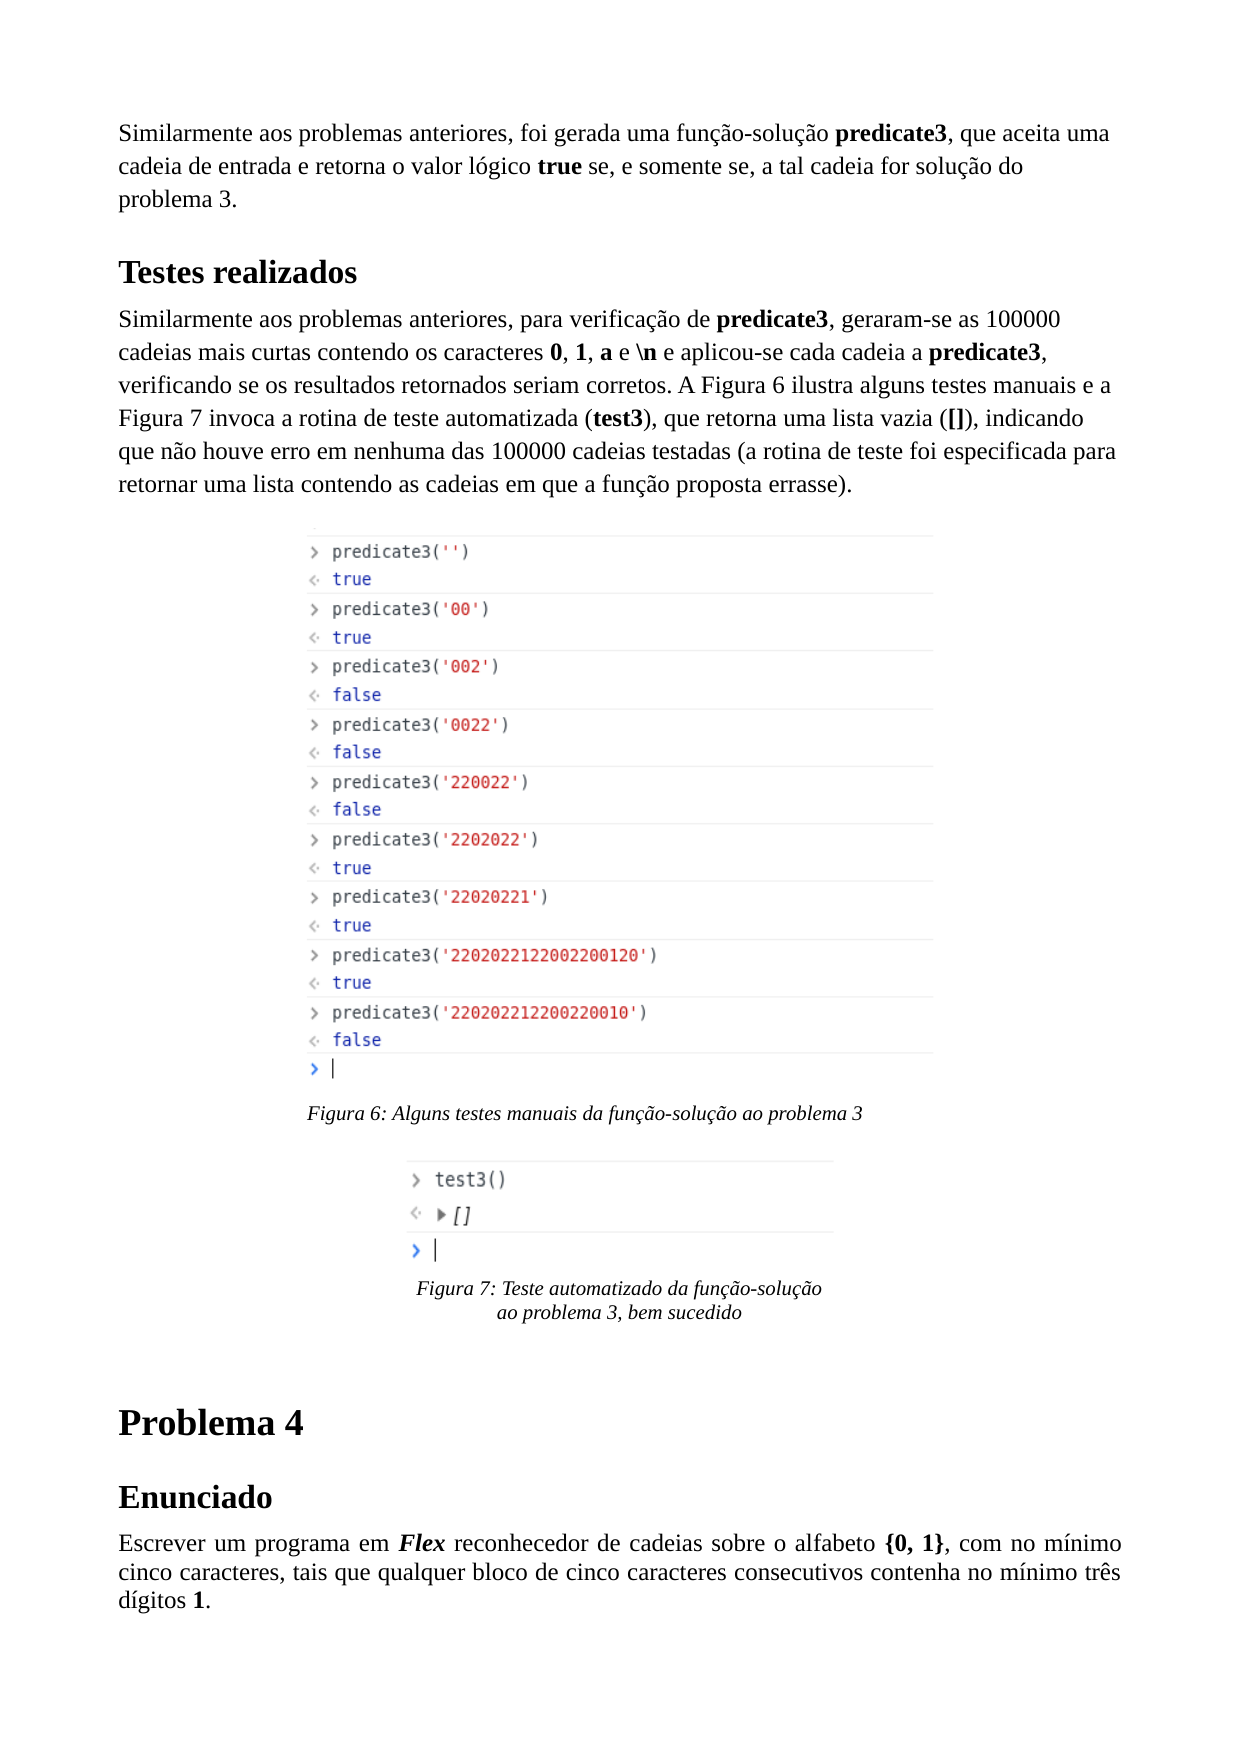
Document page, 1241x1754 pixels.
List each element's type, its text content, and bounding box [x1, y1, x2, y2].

subtitle Problema 4 [118, 1400, 1122, 1443]
text Similarmente aos problemas anteriores, foi gerada uma função-solução predicate3, que aceita uma cadeia de entrada e retorna o valor lógico true se, e somente se, a tal cadeia for solução do problema 3. [118, 118, 1122, 213]
subtitle Testes realizados [118, 253, 1122, 291]
subtitle Enunciado [118, 1477, 1122, 1516]
text Figura 7: Teste automatizado da função-solução ao problema 3, bem sucedido [407, 1272, 833, 1324]
text Figura 6: Alguns testes manuais da função-solução ao problema 3 [307, 1096, 933, 1124]
picture [406, 1155, 834, 1272]
text Escrever um programa em Flex reconhecedor de cadeias sobre o alfabeto {0, 1}, com no mínimo cinco caracteres, tais que qualquer bloco de cinco caracteres consecutivos contenha no mínimo três dígitos 1. [118, 1528, 1122, 1614]
picture [306, 528, 934, 1096]
text Similarmente aos problemas anteriores, para verificação de predicate3, geraram-se as 100000 cadeias mais curtas contendo os caracteres 0, 1, a e \n e aplicou-se cada cadeia a predicate3, verificando se os resultados retornados seriam corretos. A Figura 6 ilustra alguns testes manuais e a Figura 7 invoca a rotina de teste automatizada (test3), que retorna uma lista vazia ([]), indicando que não houve erro em nenhuma das 100000 cadeias testadas (a rotina de teste foi especificada para retornar uma lista contendo as cadeias em que a função proposta errasse). [118, 304, 1122, 498]
